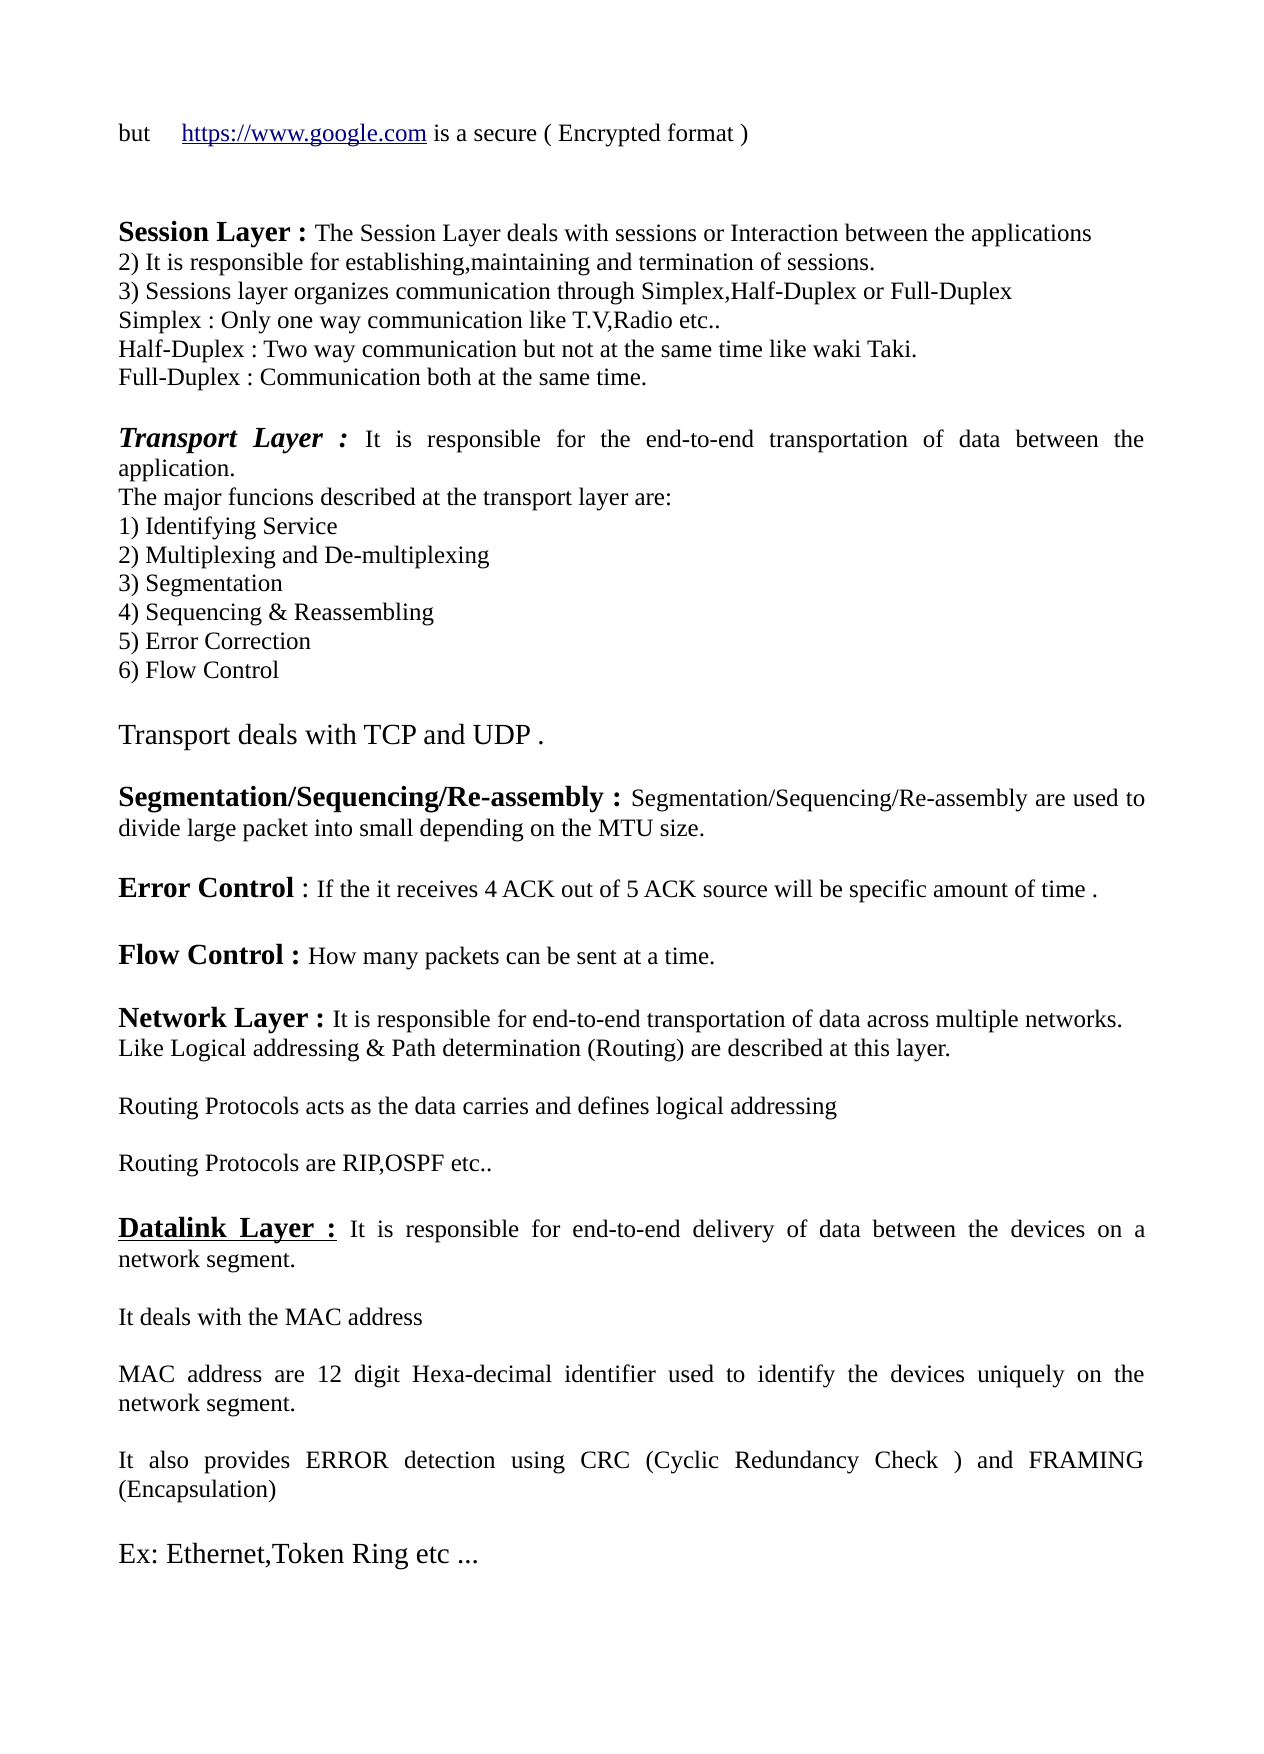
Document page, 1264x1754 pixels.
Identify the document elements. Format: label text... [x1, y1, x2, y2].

text Simplex : Only one way communication like T.V,Radio etc.. [118, 305, 1146, 334]
text 5) Error Correction [118, 626, 1146, 655]
text Full-Duplex : Communication both at the same time. [118, 362, 1146, 391]
text Transport deals with TCP and UDP . [118, 717, 1146, 751]
text Error Control : If the it receives 4 ACK out of 5 ACK source will be specific amount of time . [118, 870, 1146, 904]
text Datalink Layer : It is responsible for end-to-end delivery of data between the devices on a network segment. [118, 1211, 1146, 1273]
text 2) Multiplexing and De-multiplexing [118, 540, 1146, 568]
text It also provides ERROR detection using CRC (Cyclic Redundancy Check ) and FRAMING (Encapsulation) [118, 1445, 1146, 1503]
text 4) Sequencing & Reassembling [118, 597, 1146, 626]
text Transport Layer : It is responsible for the end-to-end transportation of data between the application. [118, 420, 1146, 482]
text 3) Sessions layer organizes communication through Simplex,Half-Duplex or Full-Duplex [118, 276, 1146, 305]
text 6) Flow Control [118, 655, 1146, 683]
text It deals with the MAC address [118, 1302, 1146, 1330]
text Half-Duplex : Two way communication but not at the same time like waki Taki. [118, 334, 1146, 362]
text The major funcions described at the transport layer are: [118, 482, 1146, 511]
text Like Logical addressing & Path determination (Routing) are described at this layer. [118, 1033, 1146, 1062]
text Session Layer : The Session Layer deals with sessions or Interaction between the applications [118, 214, 1146, 247]
text Flow Control : How many packets can be sent at a time. [118, 937, 1146, 971]
text Network Layer : It is responsible for end-to-end transportation of data across multiple networks. [118, 1000, 1146, 1033]
text MAC address are 12 digit Hexa-decimal identifier used to identify the devices uniquely on the network segment. [118, 1359, 1146, 1417]
text 1) Identifying Service [118, 511, 1146, 540]
text but https://www.google.com is a secure ( Encrypted format ) [118, 118, 1146, 147]
text 2) It is responsible for establishing,maintaining and termination of sessions. [118, 247, 1146, 276]
text Routing Protocols acts as the data carries and defines logical addressing [118, 1091, 1146, 1119]
text Segmentation/Sequencing/Re-assembly : Segmentation/Sequencing/Re-assembly are used to divide large packet into small depending on the MTU size. [118, 779, 1146, 842]
text Ex: Ethernet,Token Ring etc ... [118, 1536, 1146, 1570]
text Routing Protocols are RIP,OSPF etc.. [118, 1148, 1146, 1177]
text 3) Segmentation [118, 568, 1146, 597]
